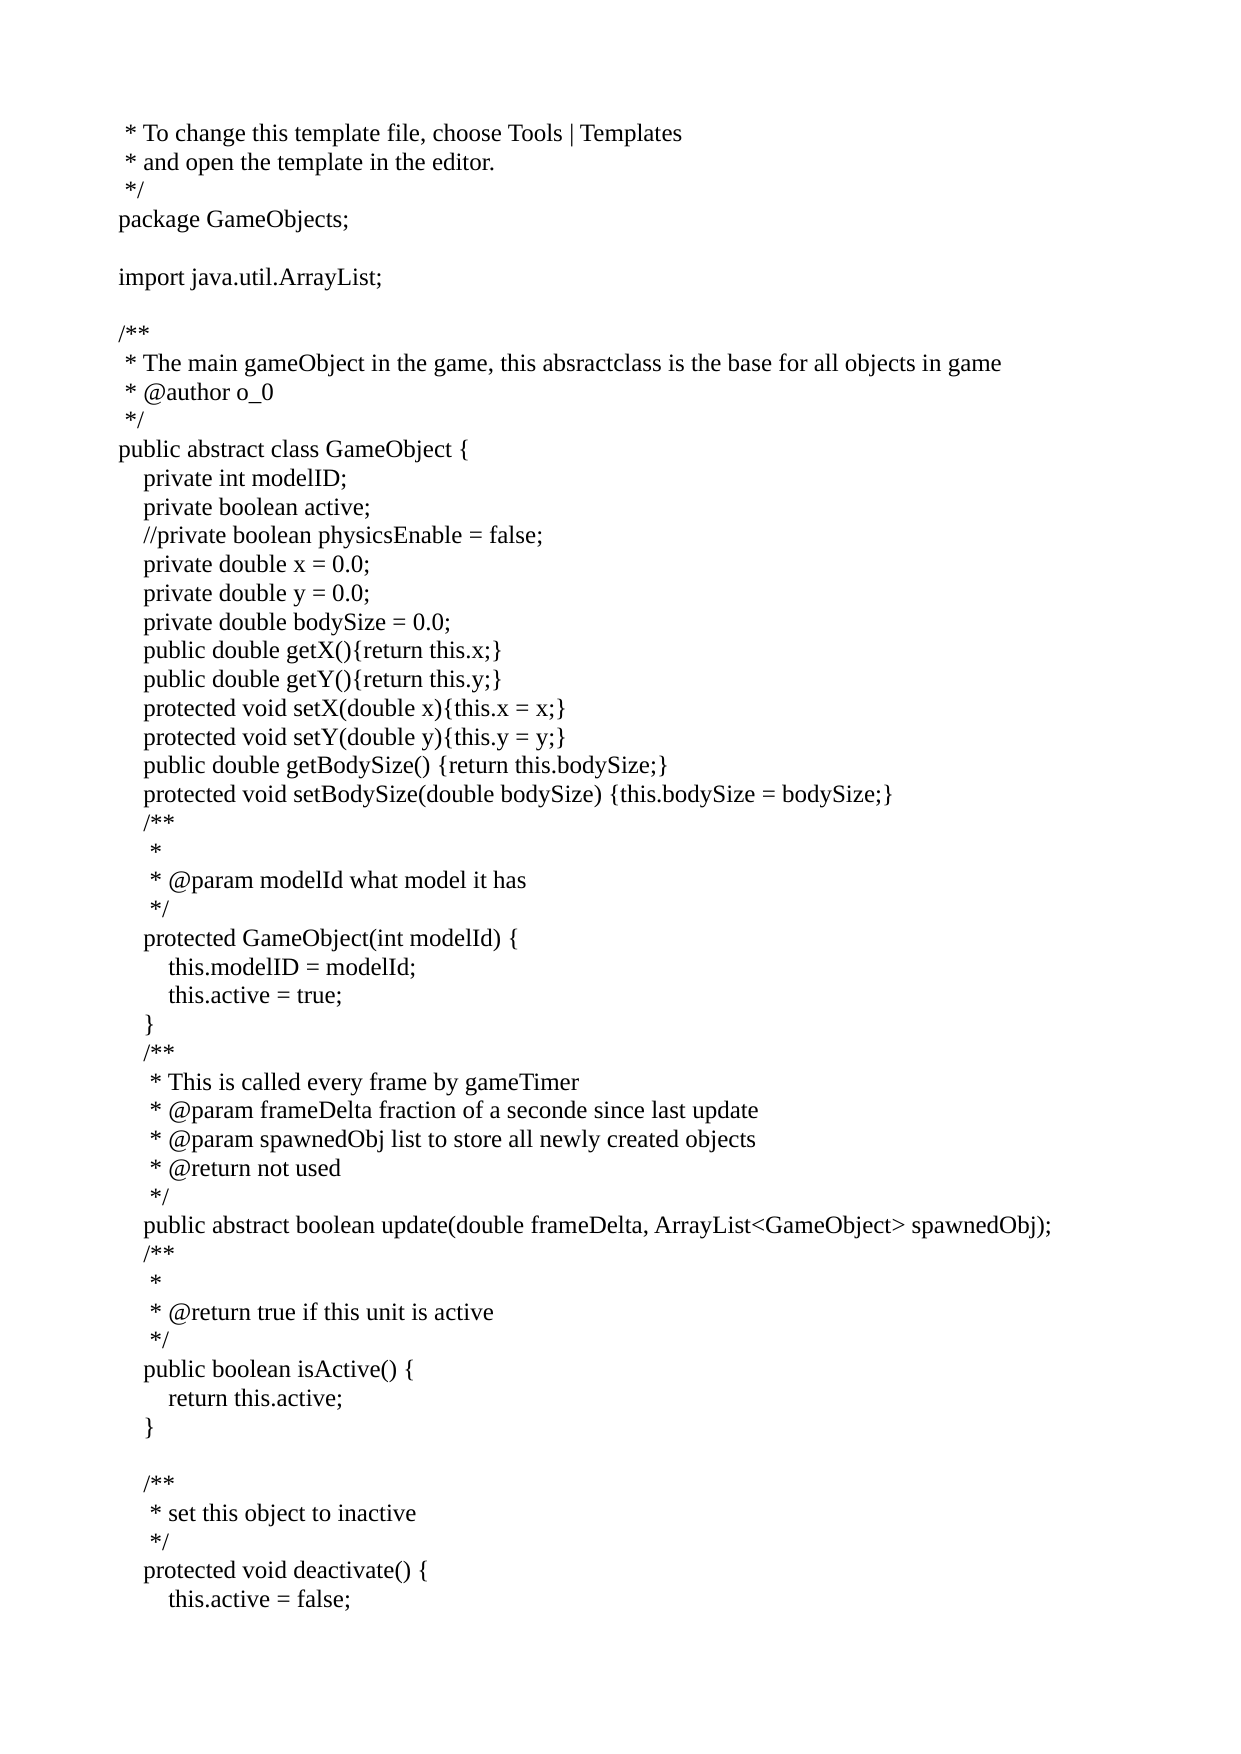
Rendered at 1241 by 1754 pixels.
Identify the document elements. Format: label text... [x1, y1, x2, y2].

text * set this object to inactive [118, 1498, 1122, 1527]
text * To change this template file, choose Tools | Templates [118, 118, 1122, 147]
text * @param spawnedObj list to store all newly created objects [118, 1124, 1122, 1153]
text protected void setX(double x){this.x = x;} [118, 693, 1122, 722]
text * [118, 1268, 1122, 1297]
text public boolean isActive() { [118, 1354, 1122, 1383]
text private boolean active; [118, 492, 1122, 521]
text return this.active; [118, 1383, 1122, 1412]
text protected void setBodySize(double bodySize) {this.bodySize = bodySize;} [118, 779, 1122, 808]
text * The main gameObject in the game, this absractclass is the base for all objects in game [118, 348, 1122, 377]
text public abstract boolean update(double frameDelta, ArrayList<GameObject> spawnedObj); [118, 1211, 1122, 1239]
text } [118, 1009, 1122, 1038]
text * @param modelId what model it has [118, 866, 1122, 894]
text protected GameObject(int modelId) { [118, 923, 1122, 952]
text * This is called every frame by gameTimer [118, 1067, 1122, 1096]
text public double getY(){return this.y;} [118, 664, 1122, 693]
text * @return not used [118, 1153, 1122, 1182]
text //private boolean physicsEnable = false; [118, 521, 1122, 549]
text private double bodySize = 0.0; [118, 607, 1122, 636]
text public abstract class GameObject { [118, 434, 1122, 463]
text import java.util.ArrayList; [118, 262, 1122, 291]
text */ [118, 176, 1122, 204]
text package GameObjects; [118, 204, 1122, 233]
text public double getBodySize() {return this.bodySize;} [118, 751, 1122, 779]
text /** [118, 1239, 1122, 1268]
text /** [118, 1038, 1122, 1067]
text /** [118, 319, 1122, 348]
text this.modelID = modelId; [118, 952, 1122, 981]
text */ [118, 1527, 1122, 1556]
text /** [118, 1469, 1122, 1498]
text * @author o_0 [118, 377, 1122, 406]
text protected void deactivate() { [118, 1556, 1122, 1584]
text private int modelID; [118, 463, 1122, 492]
text this.active = false; [118, 1584, 1122, 1613]
text private double y = 0.0; [118, 578, 1122, 607]
text private double x = 0.0; [118, 549, 1122, 578]
text */ [118, 406, 1122, 434]
text */ [118, 1182, 1122, 1211]
text * @return true if this unit is active [118, 1297, 1122, 1326]
text * and open the template in the editor. [118, 147, 1122, 176]
text } [118, 1412, 1122, 1441]
text protected void setY(double y){this.y = y;} [118, 722, 1122, 751]
text * @param frameDelta fraction of a seconde since last update [118, 1096, 1122, 1124]
text */ [118, 894, 1122, 923]
text * [118, 837, 1122, 866]
text /** [118, 808, 1122, 837]
text public double getX(){return this.x;} [118, 636, 1122, 664]
text */ [118, 1326, 1122, 1354]
text this.active = true; [118, 981, 1122, 1009]
